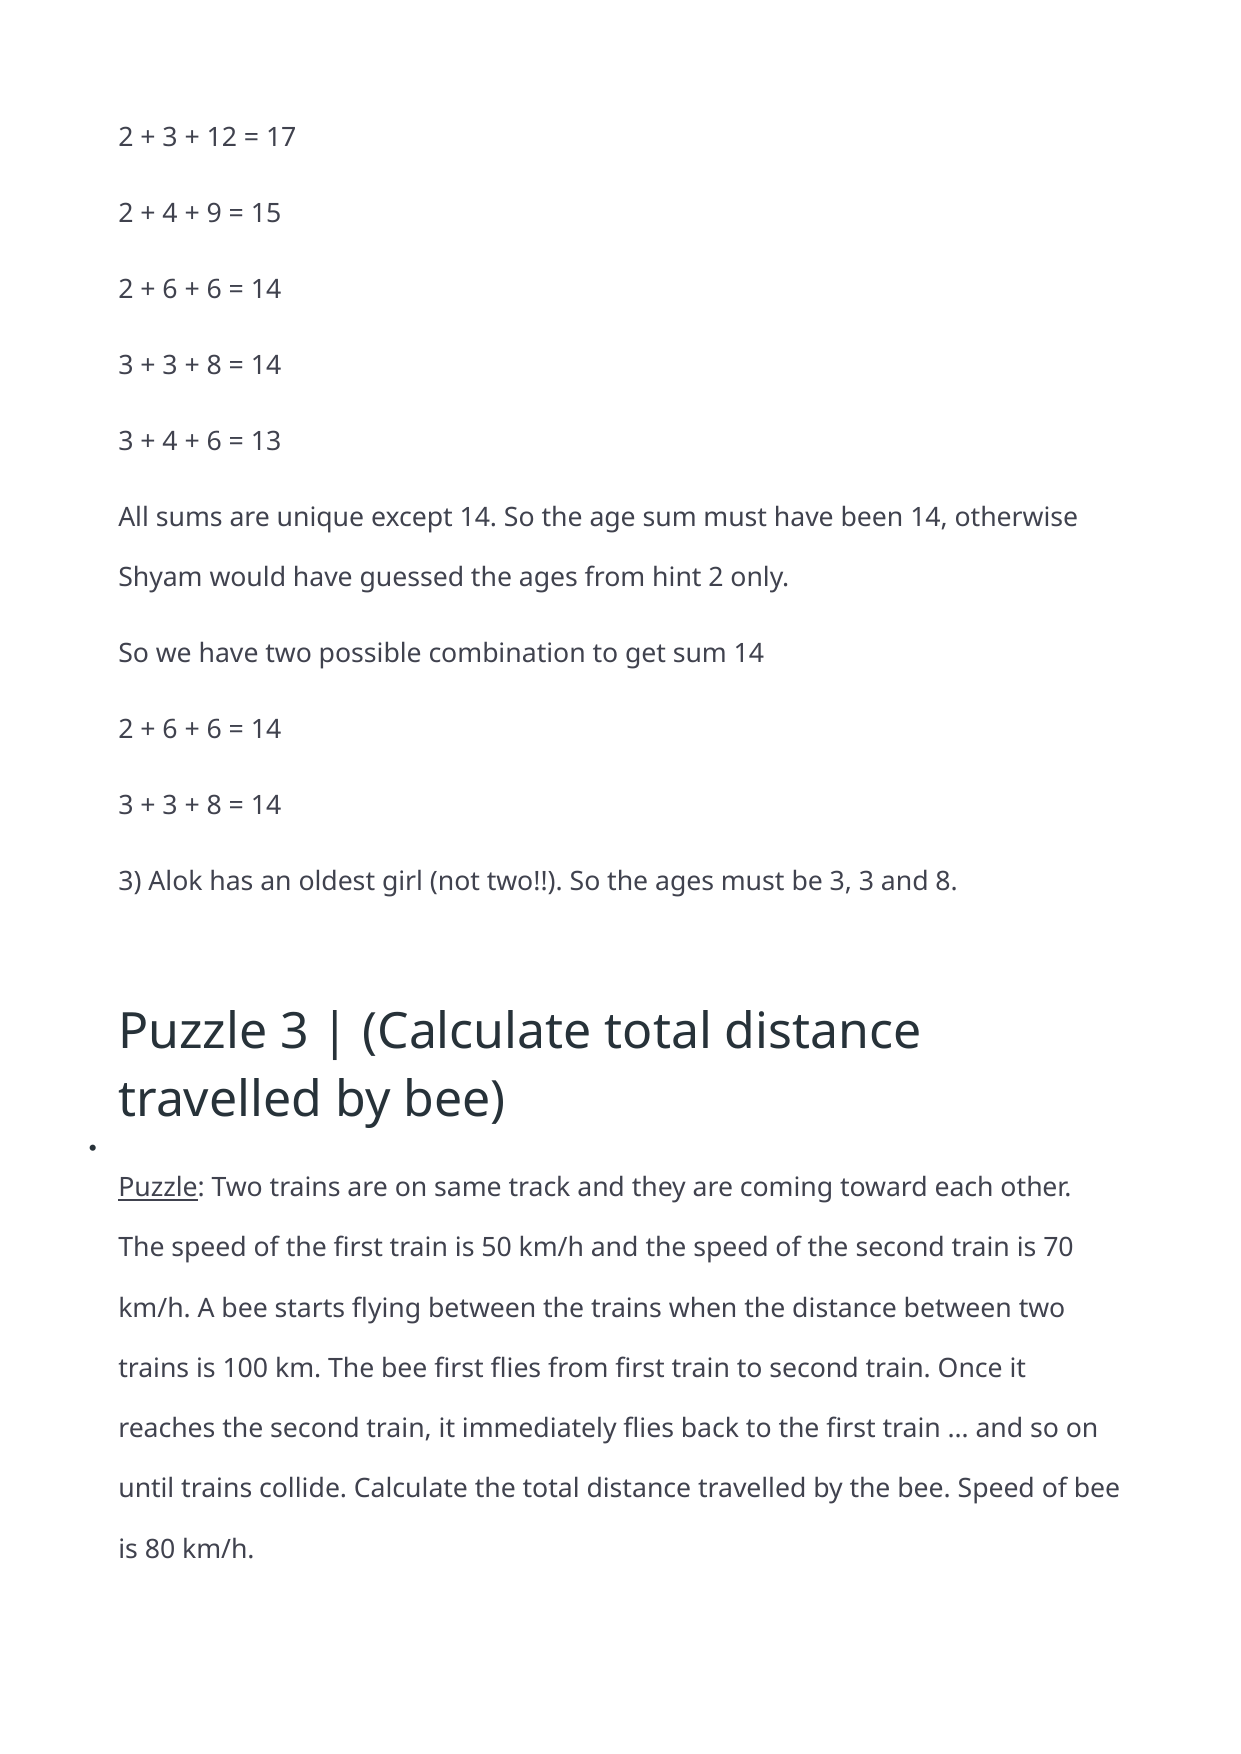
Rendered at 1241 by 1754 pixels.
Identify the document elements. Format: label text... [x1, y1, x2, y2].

text 3 + 4 + 6 = 13 [118, 422, 1122, 458]
text 3 + 3 + 8 = 14 [118, 786, 1122, 822]
text So we have two possible combination to get sum 14 [118, 634, 1122, 670]
text 2 + 4 + 9 = 15 [118, 194, 1122, 230]
text Puzzle 3 | (Calculate total distance travelled by bee) [118, 995, 1122, 1131]
text 3) Alok has an oldest girl (not two!!). So the ages must be 3, 3 and 8. [118, 862, 1122, 898]
text 2 + 3 + 12 = 17 [118, 118, 1122, 154]
text 2 + 6 + 6 = 14 [118, 710, 1122, 746]
text Puzzle: Two trains are on same track and they are coming toward each other. The speed of the first train is 50 km/h and the speed of the second train is 70 km/h. A bee starts flying between the trains when the distance between two trains is 100 km. The bee first flies from first train to second train. Once it reaches the second train, it immediately flies back to the first train … and so on until trains collide. Calculate the total distance travelled by the bee. Speed of bee is 80 km/h. [118, 1168, 1122, 1614]
text 2 + 6 + 6 = 14 [118, 270, 1122, 306]
text 3 + 3 + 8 = 14 [118, 346, 1122, 382]
text All sums are unique except 14. So the age sum must have been 14, otherwise Shyam would have guessed the ages from hint 2 only. [118, 498, 1122, 594]
